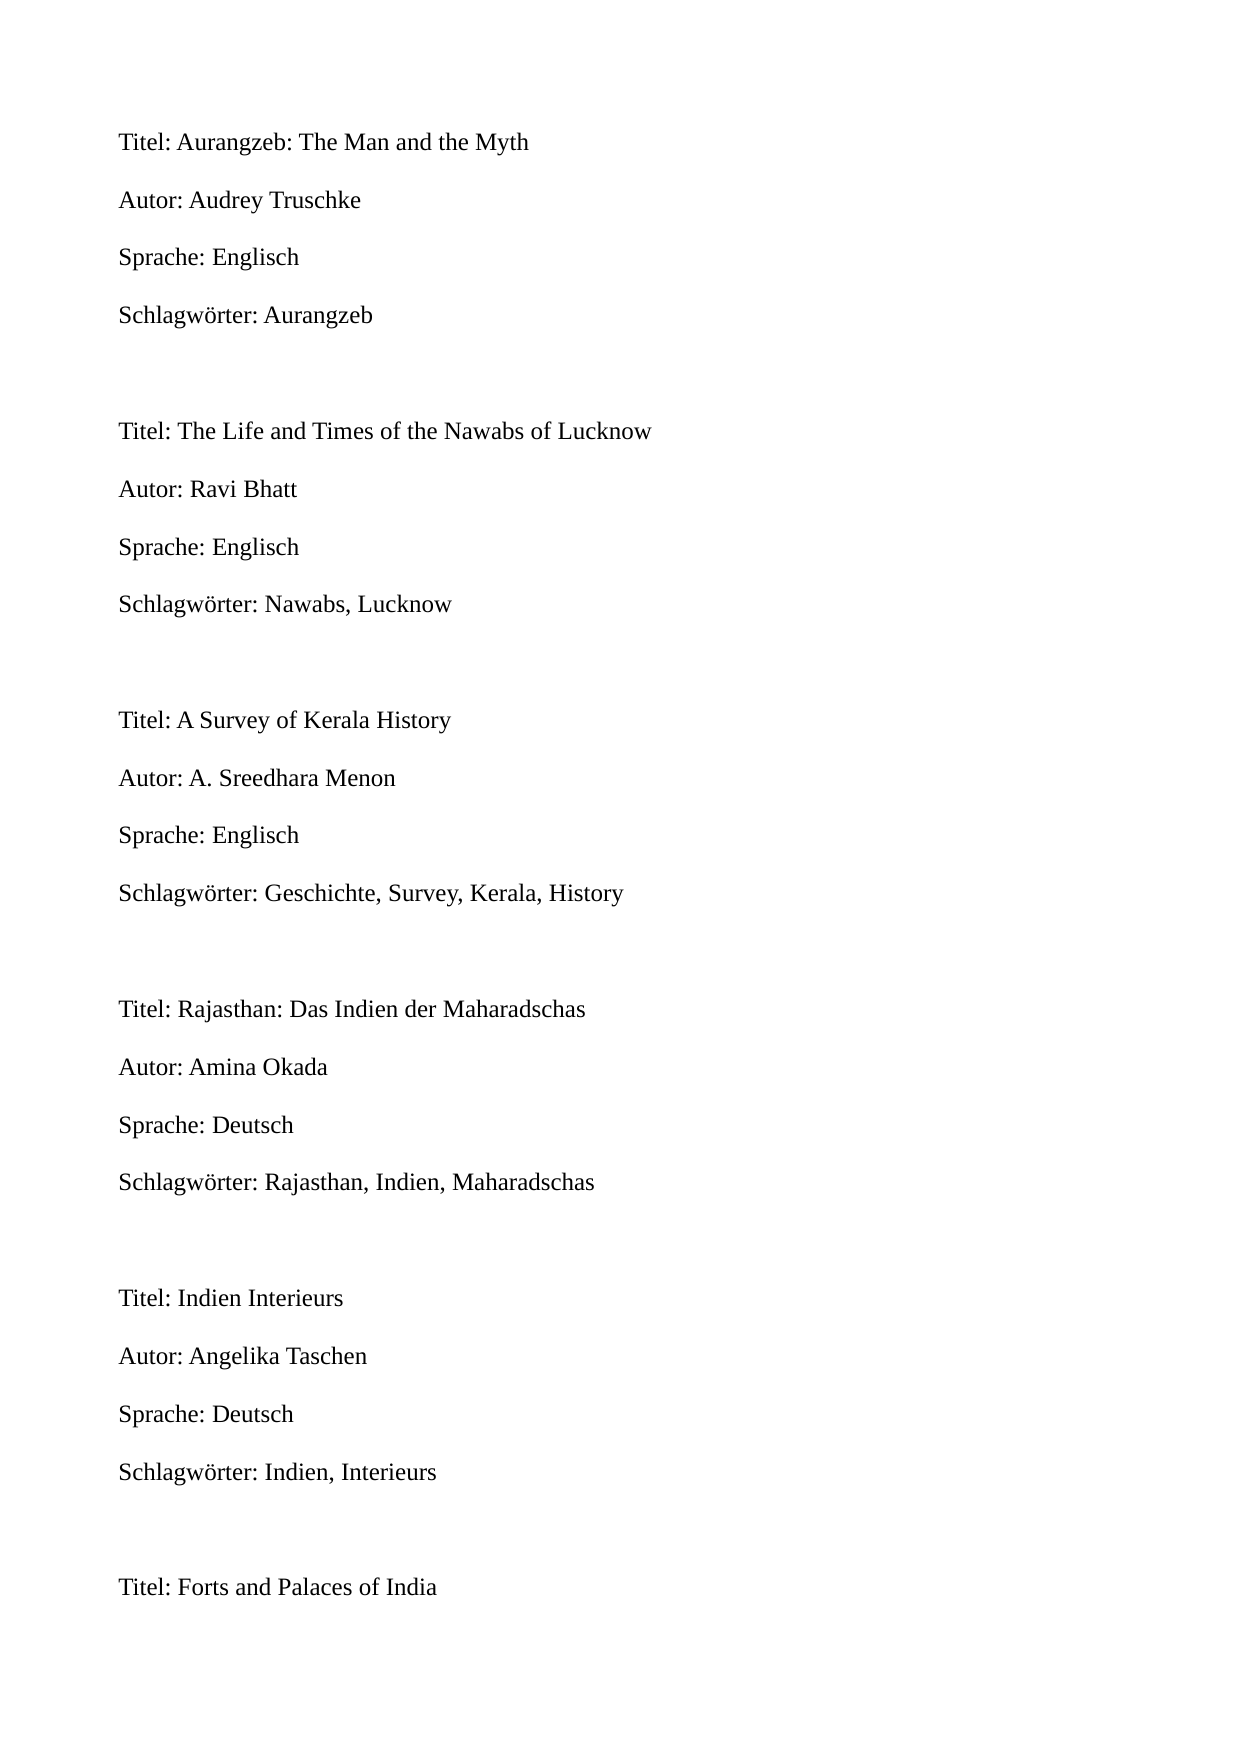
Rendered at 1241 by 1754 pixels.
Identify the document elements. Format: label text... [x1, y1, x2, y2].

text Titel: A Survey of Kerala History [118, 696, 1122, 734]
text Schlagwörter: Aurangzeb [118, 292, 1122, 329]
text Titel: The Life and Times of the Nawabs of Lucknow [118, 407, 1122, 445]
text Autor: A. Sreedhara Menon [118, 754, 1122, 792]
text Titel: Indien Interieurs [118, 1274, 1122, 1312]
text Autor: Angelika Taschen [118, 1332, 1122, 1370]
text Autor: Ravi Bhatt [118, 465, 1122, 502]
text Sprache: Deutsch [118, 1390, 1122, 1427]
text Sprache: Englisch [118, 234, 1122, 271]
text Autor: Audrey Truschke [118, 176, 1122, 213]
text Titel: Aurangzeb: The Man and the Myth [118, 118, 1122, 156]
text Schlagwörter: Nawabs, Lucknow [118, 581, 1122, 618]
text Sprache: Englisch [118, 523, 1122, 560]
text Titel: Forts and Palaces of India [118, 1563, 1122, 1601]
text Sprache: Englisch [118, 812, 1122, 849]
text Titel: Rajasthan: Das Indien der Maharadschas [118, 985, 1122, 1023]
text Schlagwörter: Indien, Interieurs [118, 1448, 1122, 1485]
text Autor: Amina Okada [118, 1043, 1122, 1081]
text Sprache: Deutsch [118, 1101, 1122, 1138]
text Schlagwörter: Rajasthan, Indien, Maharadschas [118, 1159, 1122, 1196]
text Schlagwörter: Geschichte, Survey, Kerala, History [118, 870, 1122, 907]
